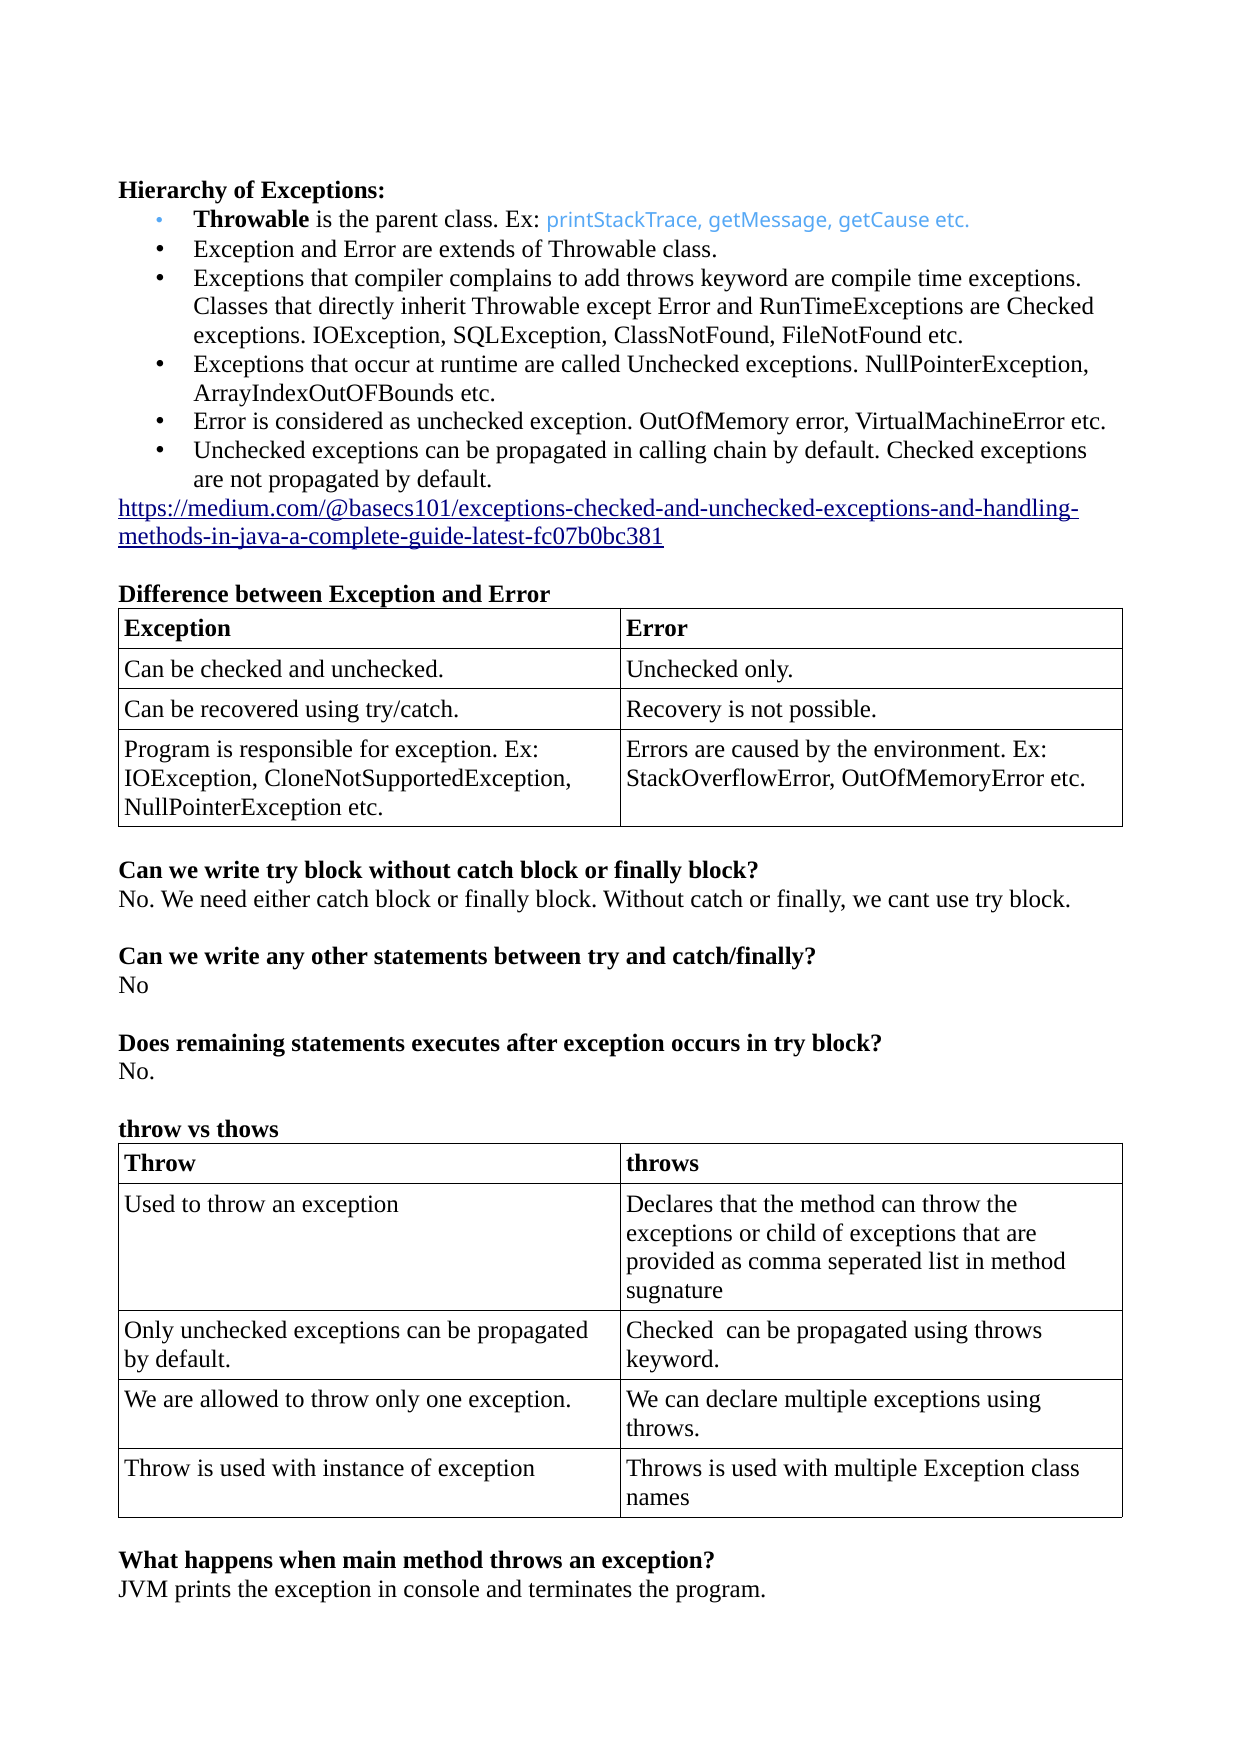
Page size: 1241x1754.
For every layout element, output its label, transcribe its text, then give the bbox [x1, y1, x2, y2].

text https://medium.com/@basecs101/exceptions-checked-and-unchecked-exceptions-and-handling-methods-in-java-a-complete-guide-latest-fc07b0bc381 [118, 493, 1122, 550]
table_cell Throw is used with instance of exception [119, 1449, 620, 1517]
text Does remaining statements executes after exception occurs in try block? [118, 1028, 1122, 1056]
table_cell Unchecked only. [621, 649, 1122, 688]
text Can we write try block without catch block or finally block? [118, 855, 1122, 884]
list Exceptions that compiler complains to add throws keyword are compile time exceptions. Classes that directly inherit Throwable except Error and RunTimeExceptions are Checked exceptions. IOException, SQLException, ClassNotFound, FileNotFound etc. [156, 263, 1122, 349]
table_header Error [621, 609, 1122, 648]
table_cell Used to throw an exception [119, 1184, 620, 1309]
text Can we write any other statements between try and catch/finally? [118, 941, 1122, 970]
list Exception and Error are extends of Throwable class. [156, 234, 1122, 263]
table_cell We are allowed to throw only one exception. [119, 1380, 620, 1448]
list Error is considered as unchecked exception. OutOfMemory error, VirtualMachineError etc. [156, 406, 1122, 435]
text No [118, 970, 1122, 999]
text What happens when main method throws an exception? [118, 1546, 1122, 1574]
table_cell Can be checked and unchecked. [119, 649, 620, 688]
table_header throws [621, 1144, 1122, 1183]
table_cell Only unchecked exceptions can be propagated by default. [119, 1311, 620, 1379]
table_cell Program is responsible for exception. Ex: IOException, CloneNotSupportedException, NullPointerException etc. [119, 730, 620, 826]
text Difference between Exception and Error [118, 579, 1122, 608]
table_cell Errors are caused by the environment. Ex: StackOverflowError, OutOfMemoryError etc. [621, 730, 1122, 826]
text throw vs thows [118, 1114, 1122, 1143]
text No. [118, 1056, 1122, 1085]
table_cell Checked can be propagated using throws keyword. [621, 1311, 1122, 1379]
text No. We need either catch block or finally block. Without catch or finally, we cant use try block. [118, 884, 1122, 913]
table_cell Can be recovered using try/catch. [119, 689, 620, 728]
text JVM prints the exception in console and terminates the program. [118, 1574, 1122, 1603]
list Exceptions that occur at runtime are called Unchecked exceptions. NullPointerException, ArrayIndexOutOFBounds etc. [156, 349, 1122, 406]
table_cell Throws is used with multiple Exception class names [621, 1449, 1122, 1517]
table_header Exception [119, 609, 620, 648]
list Unchecked exceptions can be propagated in calling chain by default. Checked exceptions are not propagated by default. [156, 435, 1122, 493]
list Throwable is the parent class. Ex: printStackTrace, getMessage, getCause etc. [156, 204, 1122, 234]
table_cell Declares that the method can throw the exceptions or child of exceptions that are provided as comma seperated list in method sugnature [621, 1184, 1122, 1309]
table_cell Recovery is not possible. [621, 689, 1122, 728]
table_cell We can declare multiple exceptions using throws. [621, 1380, 1122, 1448]
table_header Throw [119, 1144, 620, 1183]
text Hierarchy of Exceptions: [118, 176, 1122, 204]
